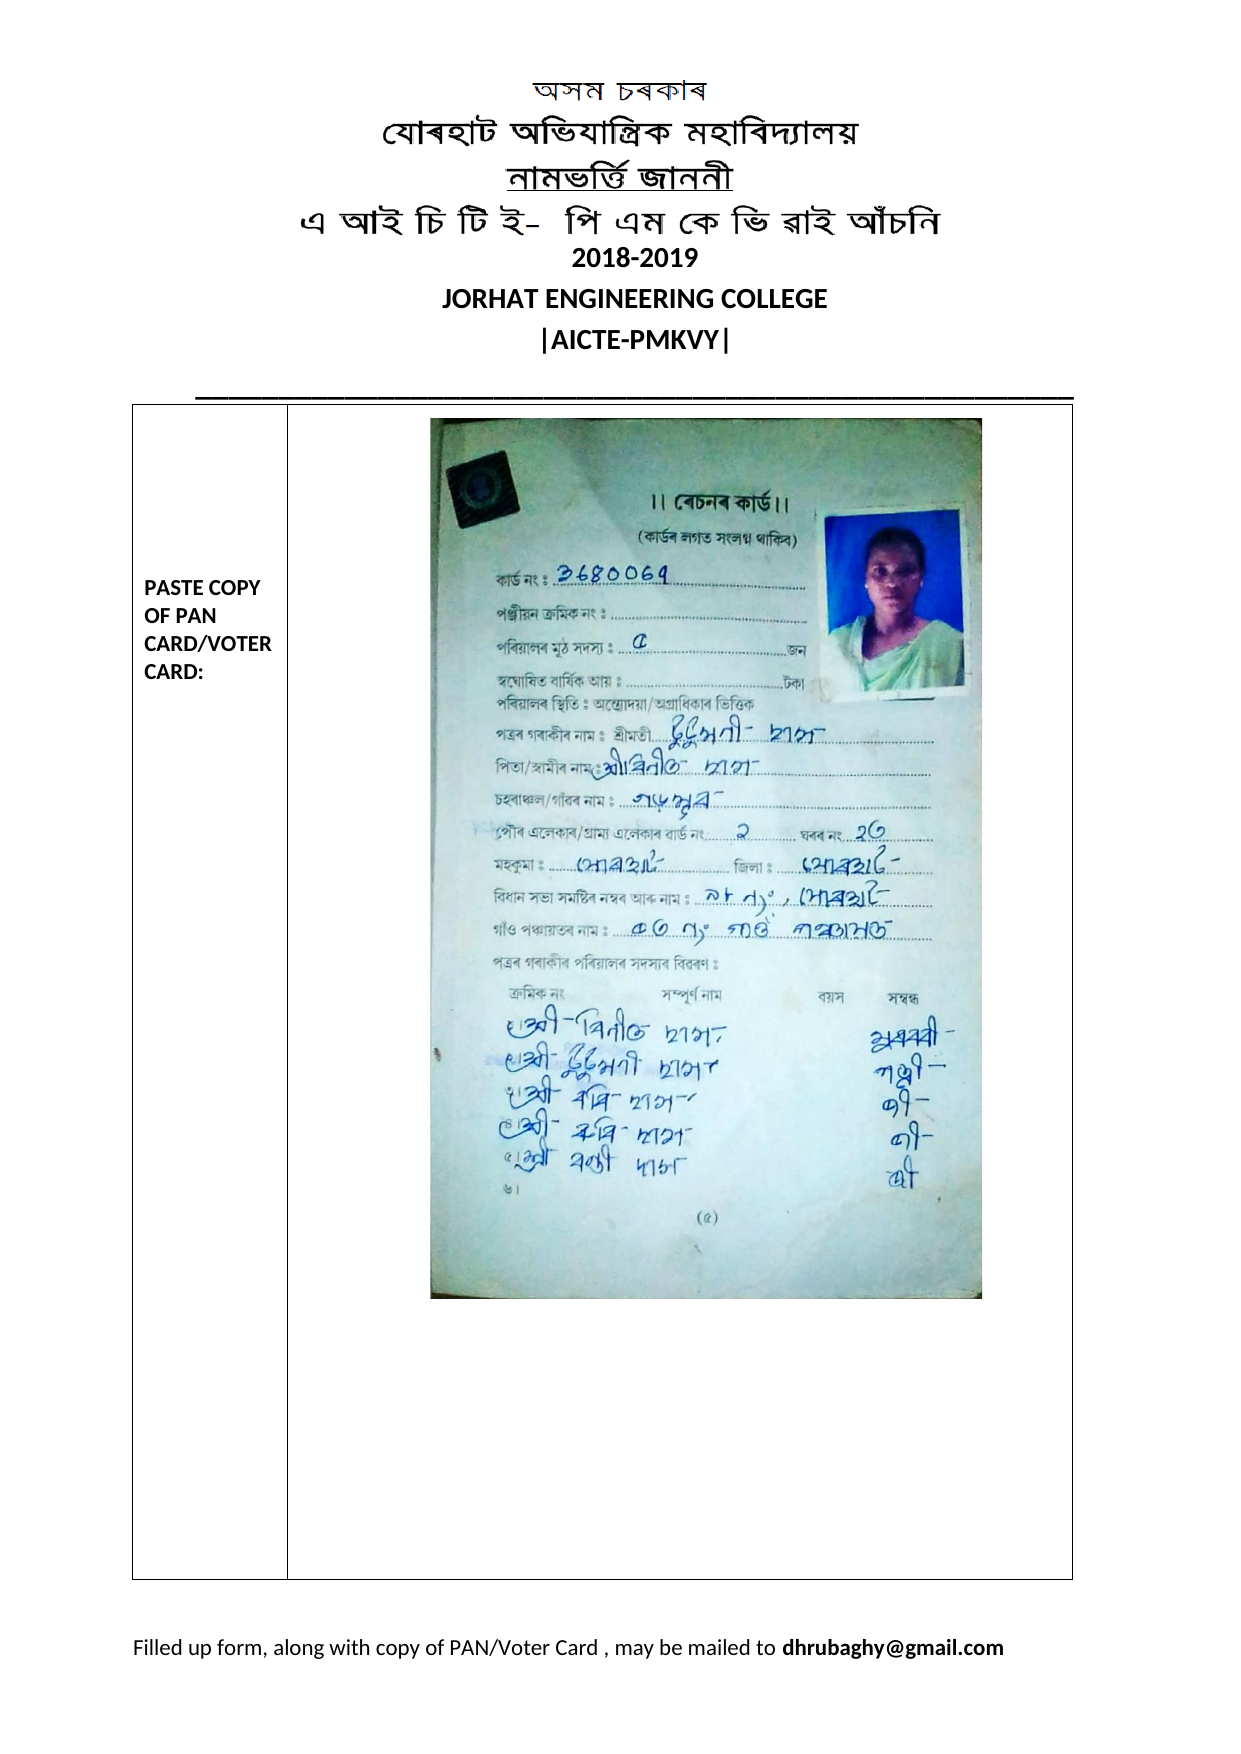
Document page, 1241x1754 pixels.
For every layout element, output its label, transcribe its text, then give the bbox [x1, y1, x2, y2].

text Filled up form, along with copy of PAN/Voter Card , may be mailed to dhrubaghy@gmail.com [133, 1633, 1137, 1661]
table_header PASTE COPY OF PAN CARD/VOTER CARD: [133, 405, 287, 1579]
table_header [288, 405, 1072, 1579]
